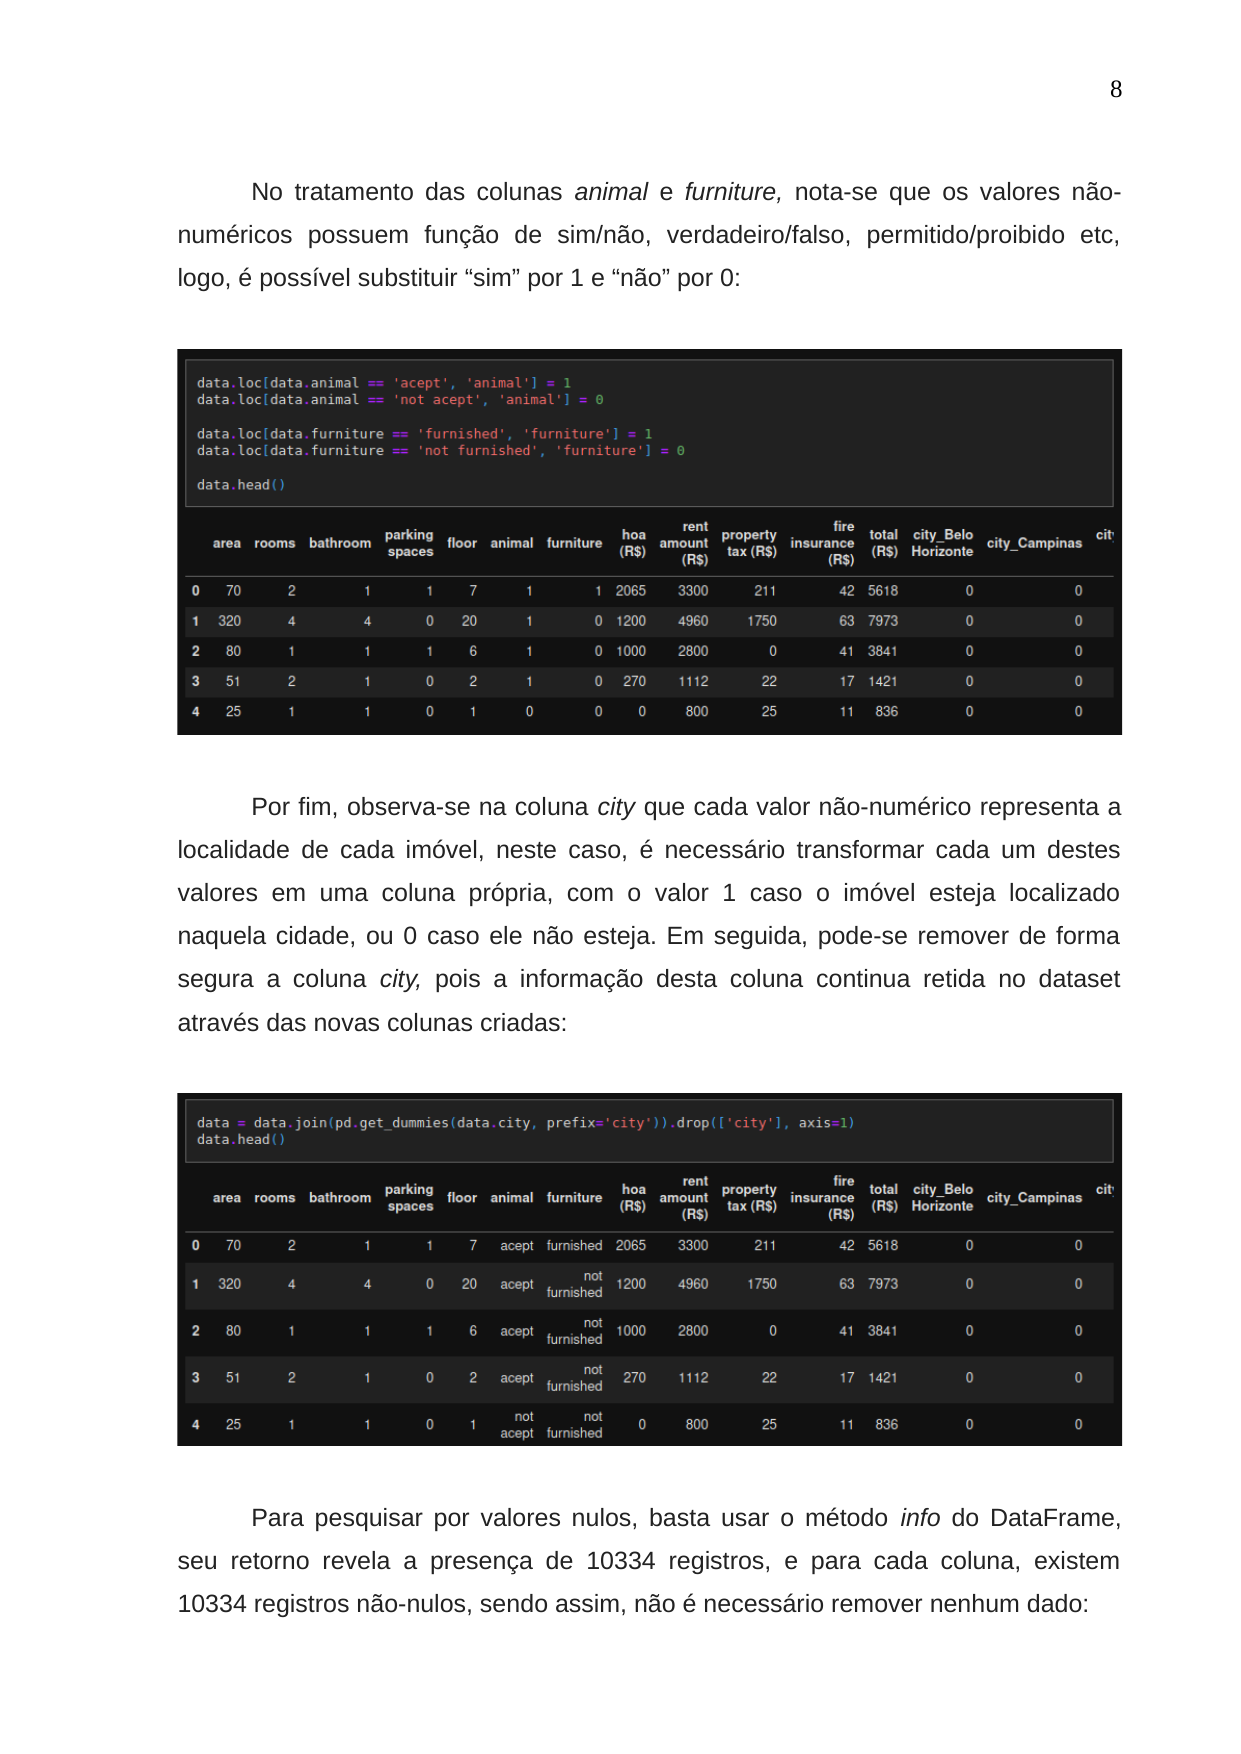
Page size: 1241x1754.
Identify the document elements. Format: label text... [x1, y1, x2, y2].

picture [177, 349, 1123, 735]
text Por fim, observa-se na coluna city que cada valor não-numérico representa a localidade de cada imóvel, neste caso, é necessário transformar cada um destes valores em uma coluna própria, com o valor 1 caso o imóvel esteja localizado naquela cidade, ou 0 caso ele não esteja. Em seguida, pode-se remover de forma segura a coluna city, pois a informação desta coluna continua retida no dataset através das novas colunas criadas: [177, 792, 1122, 1036]
picture [177, 1093, 1123, 1446]
text Para pesquisar por valores nulos, basta usar o método info do DataFrame, seu retorno revela a presença de 10334 registros, e para cada coluna, existem 10334 registros não-nulos, sendo assim, não é necessário remover nenhum dado: [177, 1503, 1122, 1618]
text No tratamento das colunas animal e furniture, nota-se que os valores não-numéricos possuem função de sim/não, verdadeiro/falso, permitido/proibido etc, logo, é possível substituir “sim” por 1 e “não” por 0: [177, 177, 1122, 292]
